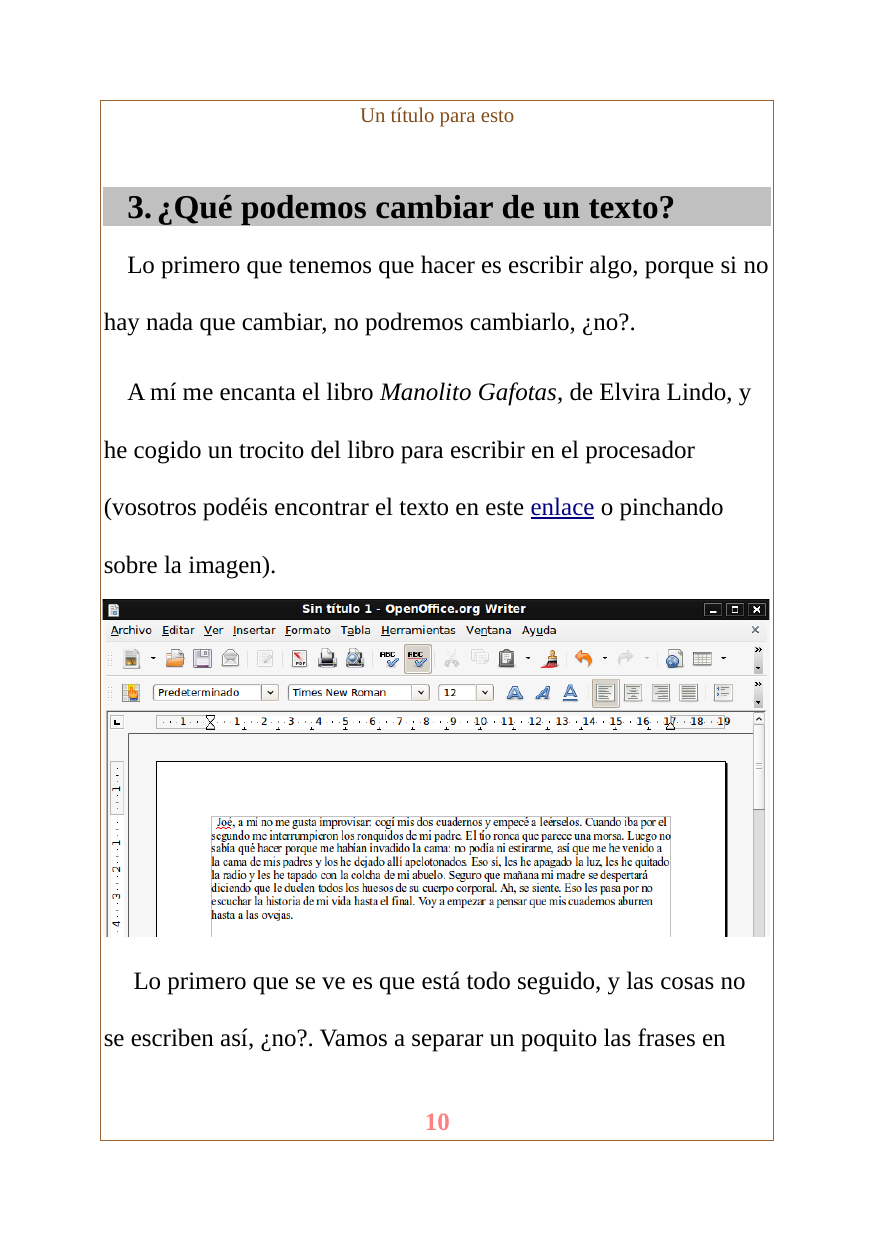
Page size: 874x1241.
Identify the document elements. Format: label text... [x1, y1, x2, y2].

subtitle ¿Qué podemos cambiar de un texto? [103, 187, 771, 226]
picture [102, 599, 770, 937]
text A mí me encanta el libro Manolito Gafotas, de Elvira Lindo, y he cogido un trocito del libro para escribir en el procesador (vosotros podéis encontrar el texto en este enlace o pinchando sobre la imagen). [103, 377, 771, 578]
text Lo primero que tenemos que hacer es escribir algo, porque si no hay nada que cambiar, no podremos cambiarlo, ¿no?. [103, 250, 771, 336]
text Lo primero que se ve es que está todo seguido, y las cosas no se escriben así, ¿no?. Vamos a separar un poquito las frases en [103, 620, 771, 1052]
